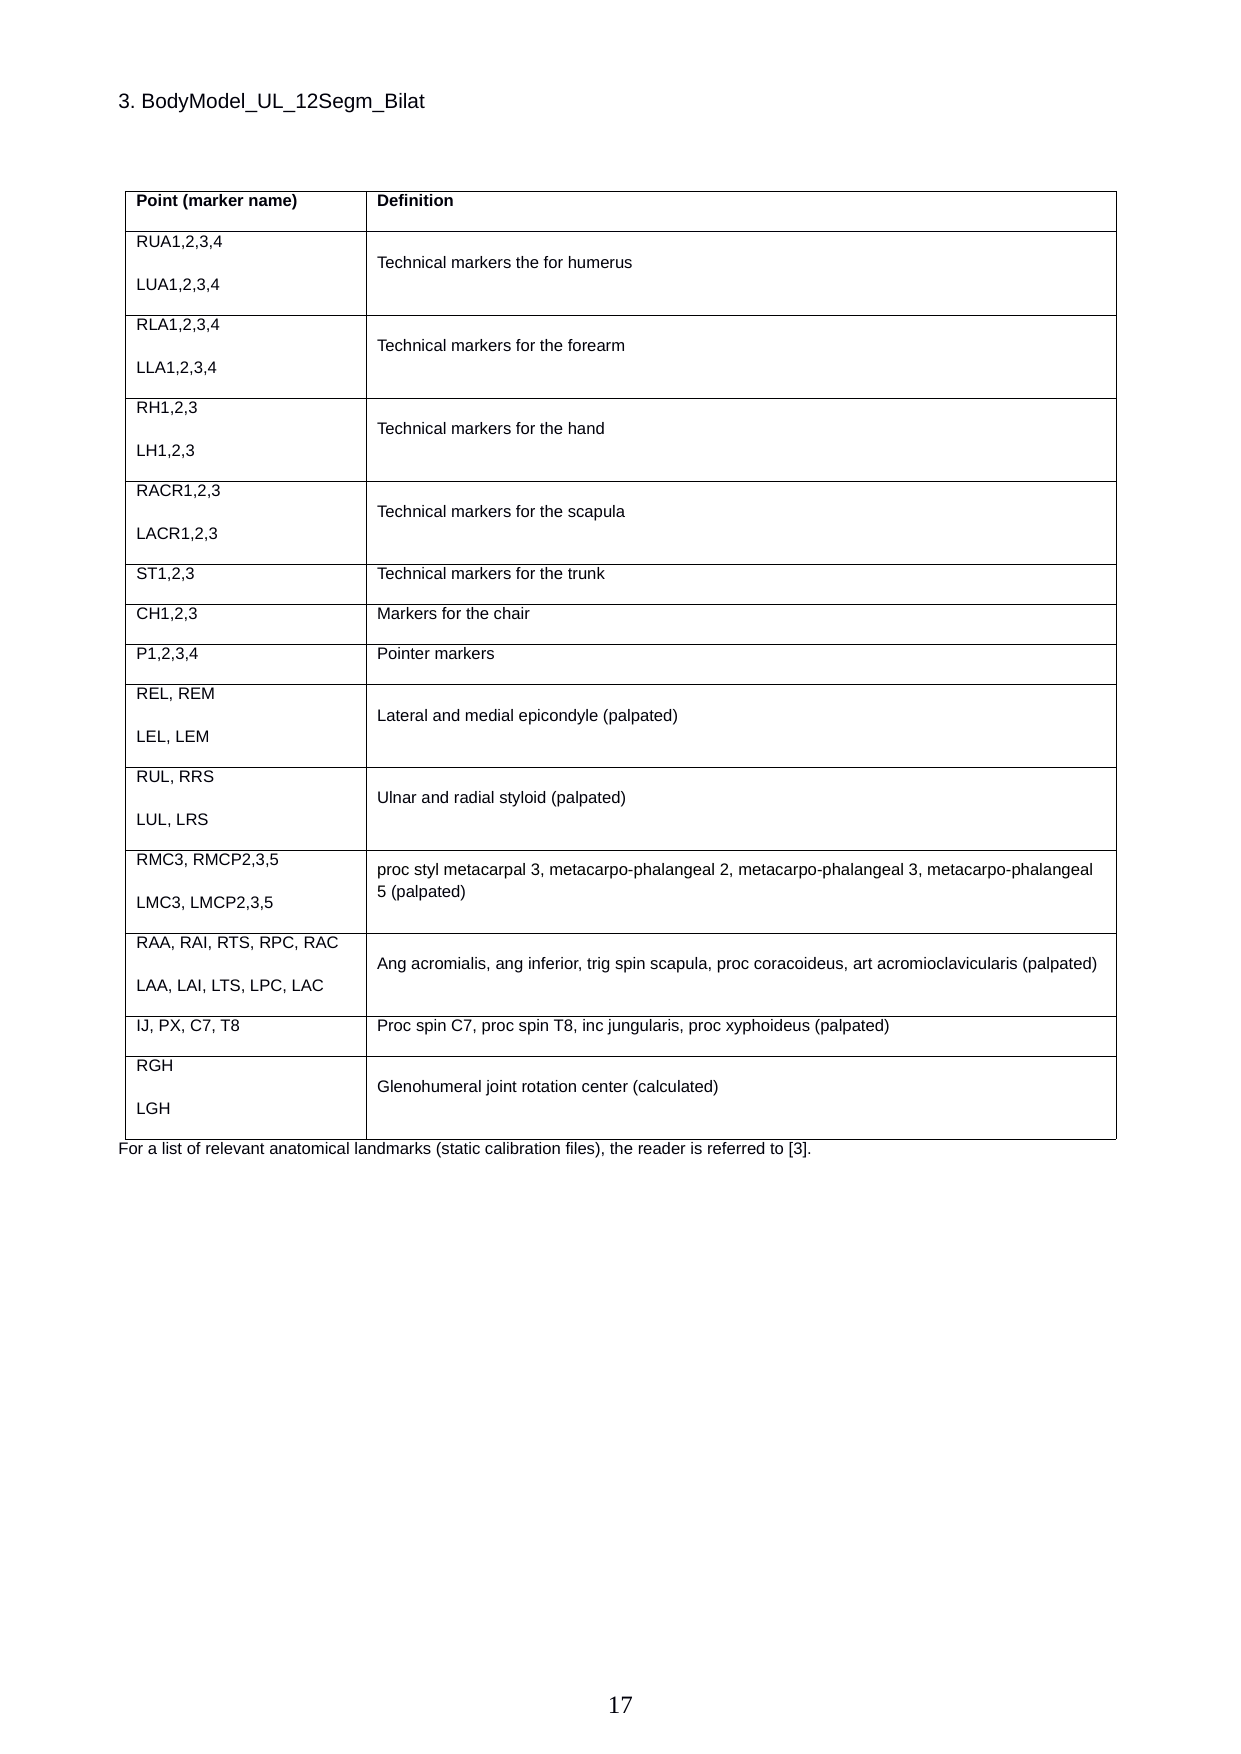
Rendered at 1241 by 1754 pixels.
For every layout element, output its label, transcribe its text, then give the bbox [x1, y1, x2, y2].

table_cell RH1,2,3 LH1,2,3 [126, 399, 366, 481]
table_cell Markers for the chair [367, 605, 1116, 644]
table_cell RLA1,2,3,4 LLA1,2,3,4 [126, 316, 366, 398]
table_cell Technical markers for the forearm [367, 316, 1116, 398]
table_cell Technical markers for the trunk [367, 565, 1116, 604]
table_header Point (marker name) [126, 192, 366, 231]
table_cell Ang acromialis, ang inferior, trig spin scapula, proc coracoideus, art acromioclavicularis (palpated) [367, 934, 1116, 1016]
table_cell P1,2,3,4 [126, 645, 366, 684]
table_cell CH1,2,3 [126, 605, 366, 644]
table_cell RMC3, RMCP2,3,5 LMC3, LMCP2,3,5 [126, 851, 366, 933]
table_cell RGH LGH [126, 1057, 366, 1138]
table_cell Ulnar and radial styloid (palpated) [367, 768, 1116, 850]
table_cell proc styl metacarpal 3, metacarpo-phalangeal 2, metacarpo-phalangeal 3, metacarpo-phalangeal 5 (palpated) [367, 851, 1116, 933]
table_cell RUL, RRS LUL, LRS [126, 768, 366, 850]
table_cell RUA1,2,3,4 LUA1,2,3,4 [126, 232, 366, 315]
table_cell Technical markers for the scapula [367, 482, 1116, 563]
table_cell IJ, PX, C7, T8 [126, 1017, 366, 1056]
table_header Definition [367, 192, 1116, 231]
table_cell RAA, RAI, RTS, RPC, RAC LAA, LAI, LTS, LPC, LAC [126, 934, 366, 1016]
text For a list of relevant anatomical landmarks (static calibration files), the reader is referred to [3]. [118, 1139, 1122, 1158]
text 3. BodyModel_UL_12Segm_Bilat [118, 89, 1122, 113]
table_cell REL, REM LEL, LEM [126, 685, 366, 767]
table_cell Technical markers the for humerus [367, 232, 1116, 315]
table_cell Glenohumeral joint rotation center (calculated) [367, 1057, 1116, 1138]
table_cell Pointer markers [367, 645, 1116, 684]
table_cell Lateral and medial epicondyle (palpated) [367, 685, 1116, 767]
table_cell Technical markers for the hand [367, 399, 1116, 481]
table_cell ST1,2,3 [126, 565, 366, 604]
table_cell RACR1,2,3 LACR1,2,3 [126, 482, 366, 563]
table_cell Proc spin C7, proc spin T8, inc jungularis, proc xyphoideus (palpated) [367, 1017, 1116, 1056]
